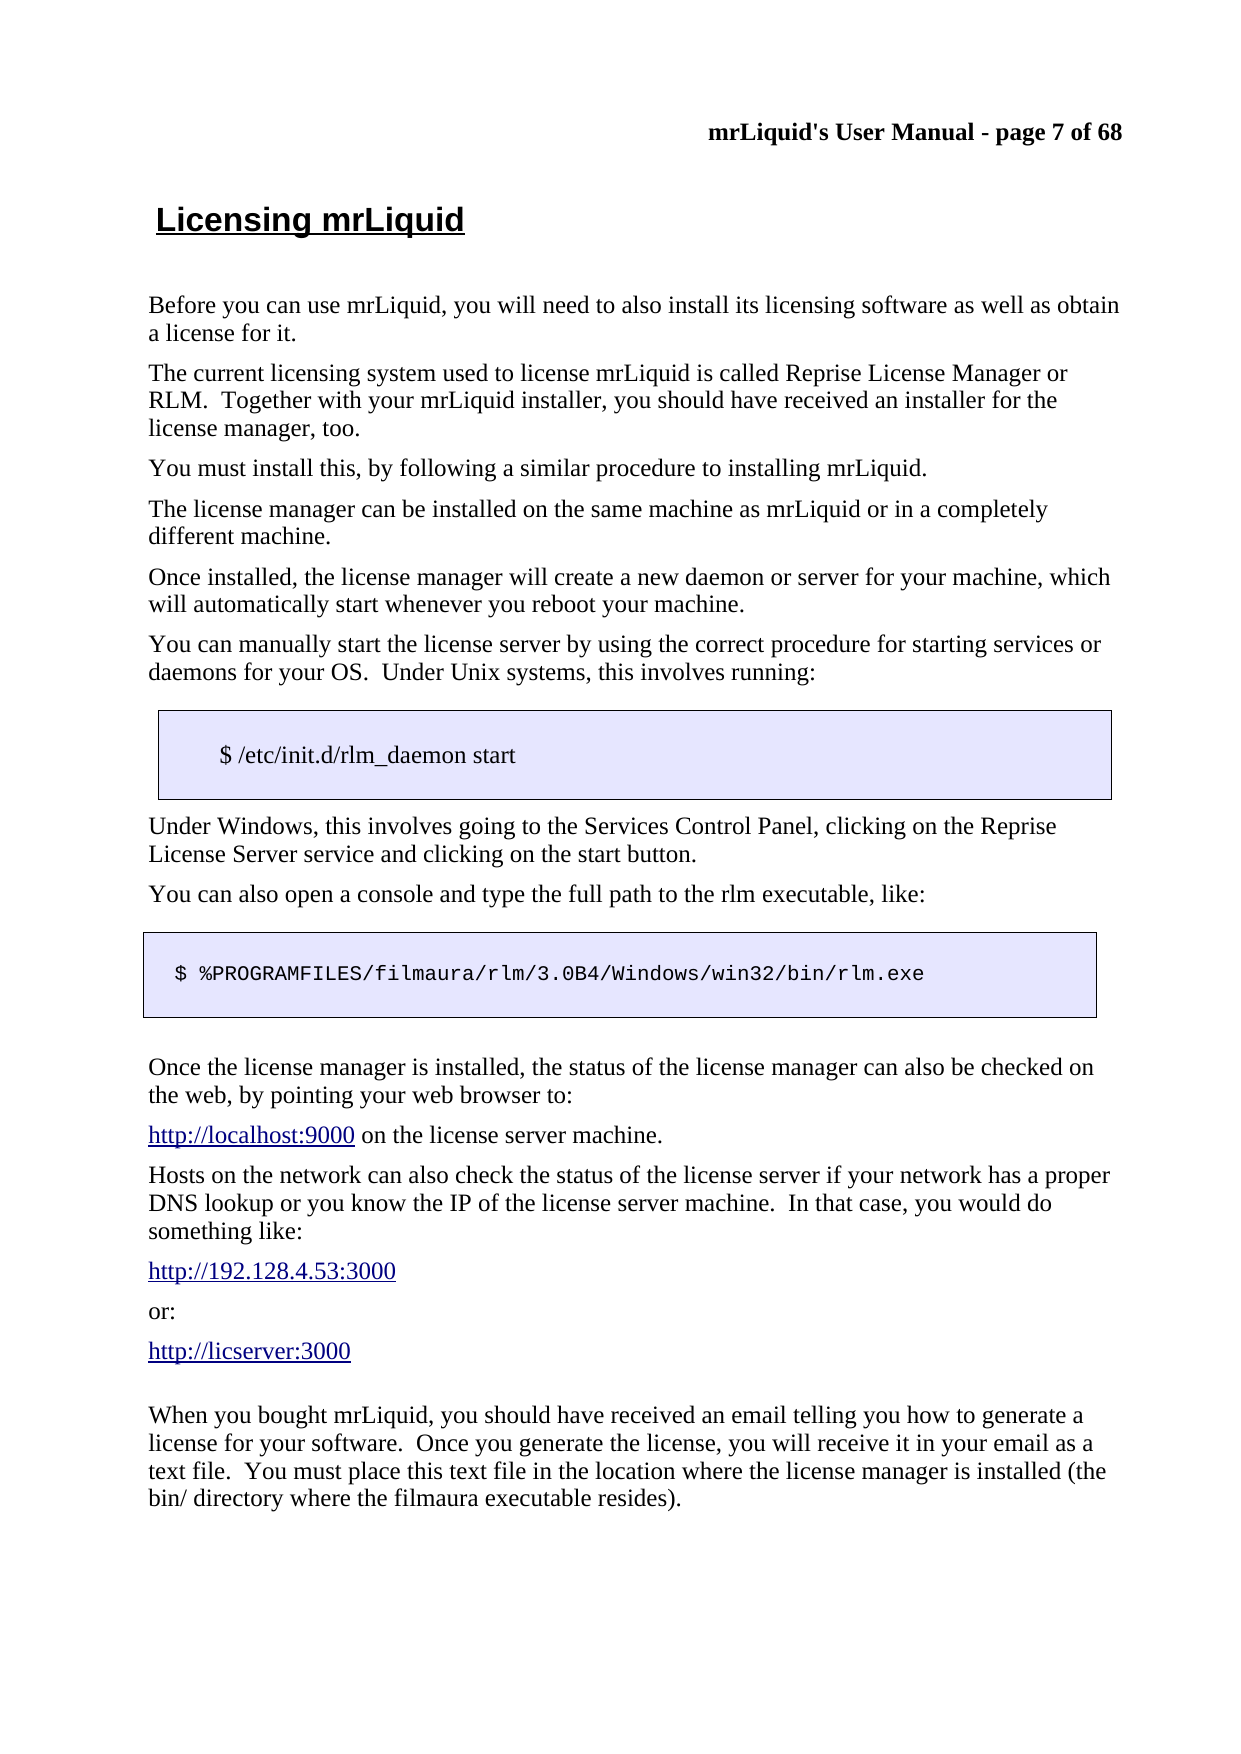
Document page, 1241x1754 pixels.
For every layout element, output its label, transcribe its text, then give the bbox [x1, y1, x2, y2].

text Hosts on the network can also check the status of the license server if your network has a proper DNS lookup or you know the IP of the license server machine. In that case, you would do something like: [148, 1161, 1122, 1244]
text http://licserver:3000 [148, 1337, 1122, 1365]
text You can also open a console and type the full path to the rlm executable, like: [148, 880, 1122, 908]
text Once installed, the license manager will create a new daemon or server for your machine, which will automatically start whenever you reboot your machine. [148, 563, 1122, 618]
text The license manager can be installed on the same machine as mrLiquid or in a completely different machine. [148, 495, 1122, 550]
text When you bought mrLiquid, you should have received an email telling you how to generate a license for your software. Once you generate the license, you will receive it in your email as a text file. You must place this text file in the location where the license manager is installed (the bin/ directory where the filmaura executable resides). [148, 1401, 1122, 1512]
text http://localhost:9000 on the license server machine. [148, 1121, 1122, 1149]
text or: [148, 1297, 1122, 1325]
text http://192.128.4.53:3000 [148, 1257, 1122, 1285]
text $ %PROGRAMFILES/filmaura/rlm/3.0B4/Windows/win32/bin/rlm.exe [174, 963, 1066, 987]
text You must install this, by following a similar procedure to installing mrLiquid. [148, 454, 1122, 482]
text You can manually start the license server by using the correct procedure for starting services or daemons for your OS. Under Unix systems, this involves running: [148, 631, 1122, 686]
text The current licensing system used to license mrLiquid is called Reprise License Manager or RLM. Together with your mrLiquid installer, you should have received an installer for the license manager, too. [148, 359, 1122, 442]
subtitle Licensing mrLiquid [118, 201, 1122, 238]
text Once the license manager is installed, the status of the license manager can also be checked on the web, by pointing your web browser to: [148, 1053, 1122, 1109]
text $ /etc/init.d/rlm_daemon start [219, 741, 1081, 769]
text Before you can use mrLiquid, you will need to also install its licensing software as well as obtain a license for it. [148, 291, 1122, 346]
text Under Windows, this involves going to the Services Control Panel, clicking on the Reprise License Server service and clicking on the start button. [148, 698, 1122, 867]
